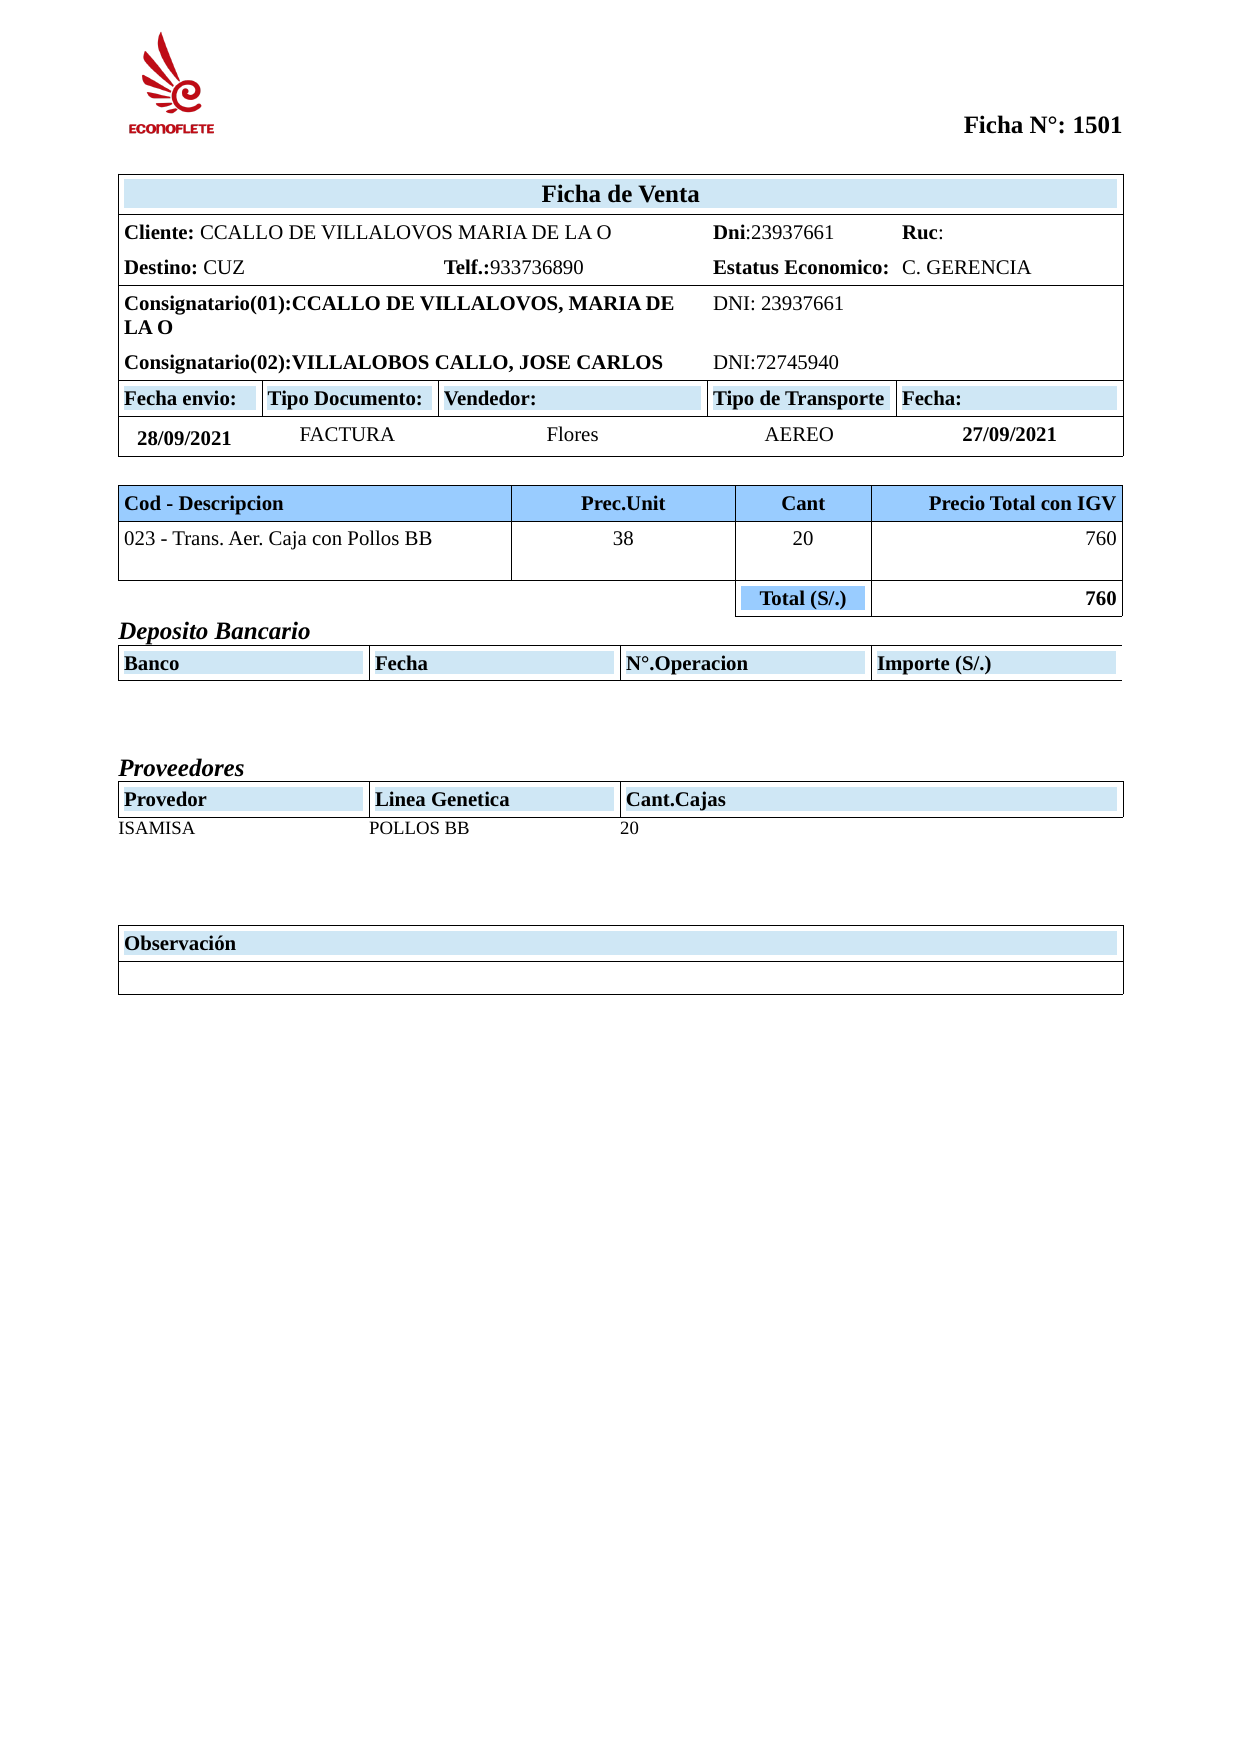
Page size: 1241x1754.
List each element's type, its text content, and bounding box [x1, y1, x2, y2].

table_cell C. GERENCIA [896, 249, 1123, 285]
table_cell Fecha envio: [119, 381, 262, 416]
table_cell [118, 839, 369, 860]
table_cell [118, 860, 369, 882]
table_cell DNI: 23937661 [707, 286, 1123, 344]
table_cell [119, 962, 1123, 994]
table_cell Consignatario(01):CCALLO DE VILLALOVOS, MARIA DE LA O [119, 286, 707, 344]
table_cell AEREO [707, 417, 896, 456]
table_cell [118, 705, 369, 728]
table_cell Telf.:933736890 [438, 249, 707, 285]
table_cell Tipo Documento: [263, 381, 438, 416]
table_header Linea Genetica [370, 782, 620, 817]
table_cell [620, 839, 1123, 860]
table_cell DNI:72745940 [707, 345, 1123, 380]
table_cell 20 [736, 522, 871, 580]
table_cell Ruc: [896, 215, 1123, 249]
table_header Importe (S/.) [872, 646, 1122, 680]
table_cell Estatus Economico: [707, 249, 896, 285]
table_header Cod - Descripcion [119, 486, 511, 521]
table_cell 760 [872, 581, 1122, 616]
table_cell Dni:23937661 [707, 215, 896, 249]
table_cell Consignatario(02):VILLALOBOS CALLO, JOSE CARLOS [119, 345, 707, 380]
table_cell [369, 705, 620, 728]
table_cell [369, 882, 620, 903]
table_cell [620, 681, 871, 704]
table_cell [620, 860, 1123, 882]
table_cell [118, 903, 369, 925]
table_cell [620, 729, 871, 753]
table_cell [118, 882, 369, 903]
table_cell FACTURA [262, 417, 438, 456]
table_cell [118, 581, 511, 616]
text Deposito Bancario [118, 616, 1122, 645]
table_header Cant [736, 486, 871, 521]
table_cell Total (S/.) [736, 581, 871, 616]
text Proveedores [118, 753, 1122, 781]
table_cell [871, 681, 1122, 704]
table_cell [118, 681, 369, 704]
table_header Observación [119, 926, 1123, 961]
table_cell Tipo de Transporte [708, 381, 896, 416]
table_header Precio Total con IGV [872, 486, 1122, 521]
table_cell Flores [438, 417, 707, 456]
table_header Prec.Unit [512, 486, 735, 521]
table_cell [369, 860, 620, 882]
table_cell [871, 729, 1122, 753]
table_cell 023 - Trans. Aer. Caja con Pollos BB [119, 522, 511, 580]
table_cell [369, 681, 620, 704]
table_cell [369, 903, 620, 925]
table_cell Cliente: CCALLO DE VILLALOVOS MARIA DE LA O [119, 215, 707, 249]
table_header Banco [119, 646, 369, 680]
table_cell 20 [620, 818, 1123, 839]
table_cell [871, 705, 1122, 728]
table_cell [369, 729, 620, 753]
table_cell Destino: CUZ [119, 249, 438, 285]
table_header Cant.Cajas [621, 782, 1123, 817]
table_cell [511, 581, 735, 616]
table_cell [620, 705, 871, 728]
table_header N°.Operacion [621, 646, 871, 680]
table_cell [620, 903, 1123, 925]
table_cell [369, 839, 620, 860]
table_header Fecha [370, 646, 620, 680]
table_cell POLLOS BB [369, 818, 620, 839]
table_cell [118, 729, 369, 753]
table_cell 27/09/2021 [896, 417, 1123, 456]
table_header Provedor [119, 782, 369, 817]
table_header Ficha de Venta [119, 175, 1123, 214]
table_cell 760 [872, 522, 1122, 580]
table_cell Vendedor: [439, 381, 707, 416]
table_cell 38 [512, 522, 735, 580]
table_cell Fecha: [897, 381, 1123, 416]
picture [118, 31, 225, 134]
table_cell 28/09/2021 [119, 417, 262, 456]
table_cell [620, 882, 1123, 903]
table_cell ISAMISA [118, 818, 369, 839]
